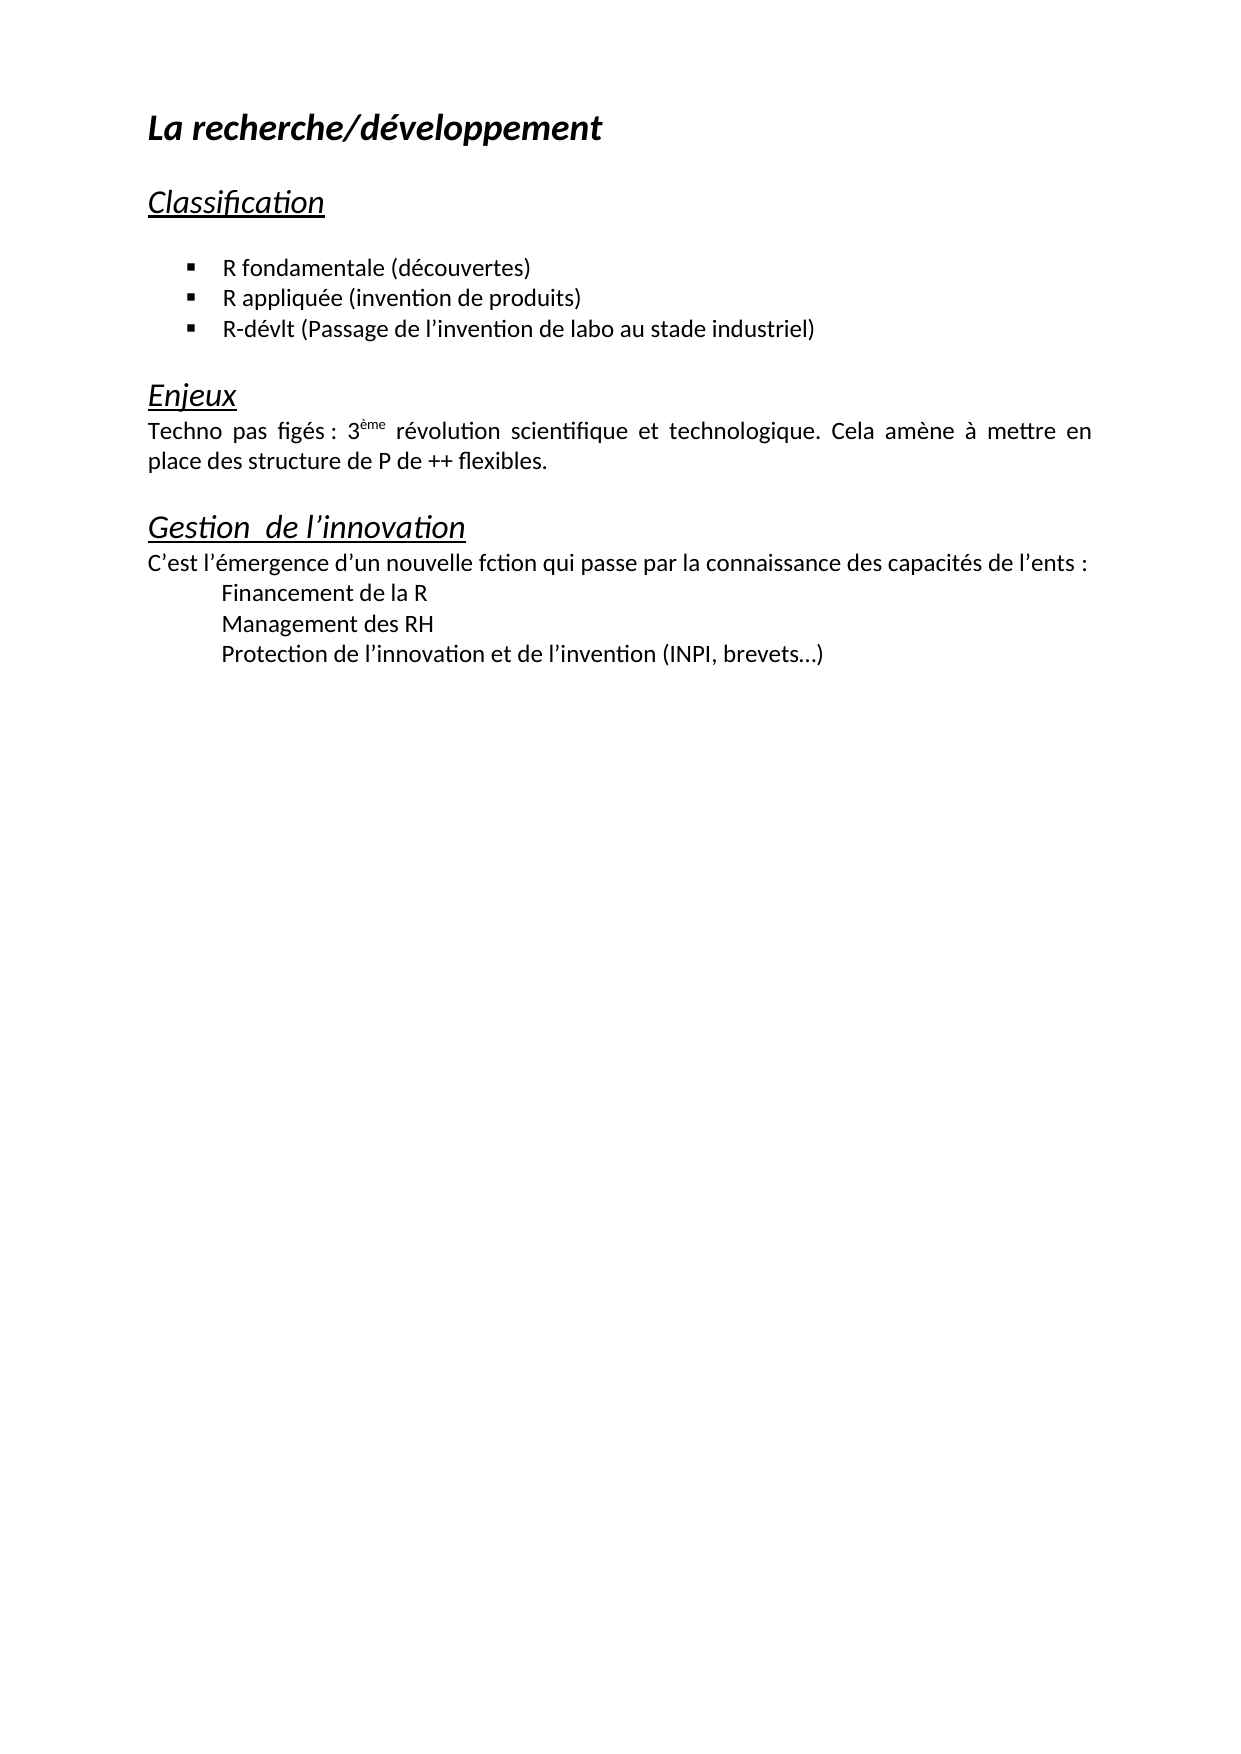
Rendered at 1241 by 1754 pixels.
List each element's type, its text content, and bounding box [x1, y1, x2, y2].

text Techno pas figés : 3ème révolution scientifique et technologique. Cela amène à mettre en place des structure de P de ++ flexibles. [148, 415, 1093, 476]
text Financement de la R [148, 578, 1093, 608]
text Management des RH [148, 608, 1093, 639]
list R-dévlt (Passage de l’invention de labo au stade industriel) [185, 313, 1093, 343]
text C’est l’émergence d’un nouvelle fction qui passe par la connaissance des capacités de l’ents : [148, 547, 1093, 578]
subtitle Classification [148, 181, 1093, 221]
text Protection de l’innovation et de l’invention (INPI, brevets…) [148, 639, 1093, 669]
subtitle La recherche/développement [148, 104, 1093, 150]
subtitle Enjeux [148, 374, 1093, 415]
subtitle Gestion de l’innovation [148, 506, 1093, 547]
list R appliquée (invention de produits) [185, 282, 1093, 313]
list R fondamentale (découvertes) [185, 252, 1093, 282]
